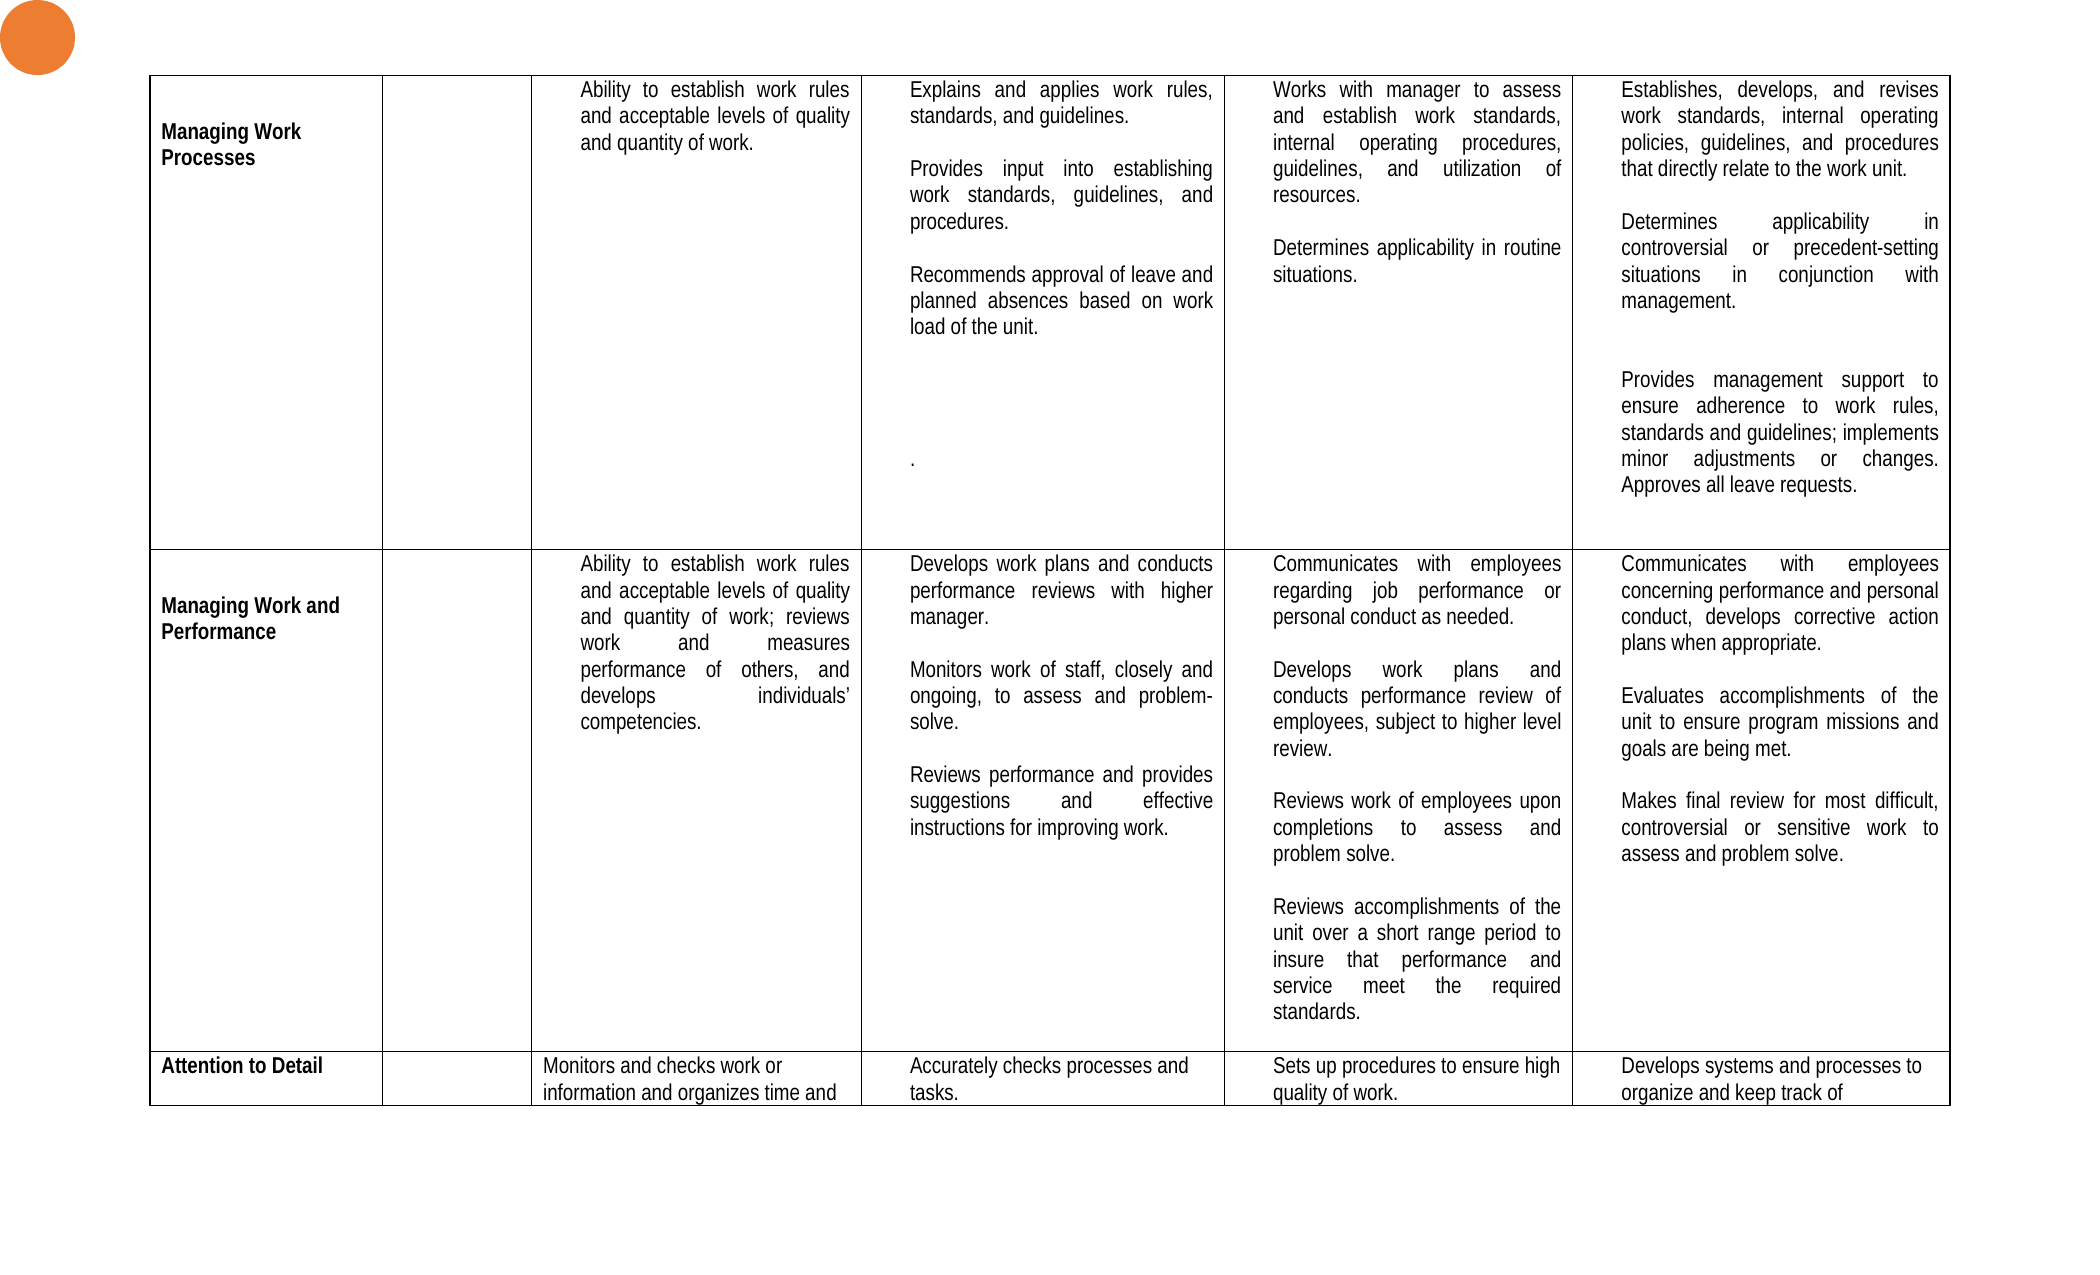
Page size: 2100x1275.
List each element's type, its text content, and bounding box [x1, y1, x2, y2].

table_cell Communicates with employees regarding job performance or personal conduct as needed. Develops work plans and conducts performance review of employees, subject to higher level review. Reviews work of employees upon completions to assess and problem solve. Reviews accomplishments of the unit over a short range period to insure that performance and service meet the required standards. [1225, 550, 1572, 1051]
table_cell Attention to Detail [151, 1052, 382, 1105]
table_cell Communicates with employees concerning performance and personal conduct, develops corrective action plans when appropriate. Evaluates accomplishments of the unit to ensure program missions and goals are being met. Makes final review for most difficult, controversial or sensitive work to assess and problem solve. [1573, 550, 1949, 1051]
table_cell Sets up procedures to ensure high quality of work. [1225, 1052, 1572, 1105]
table_cell Accurately checks processes and tasks. [862, 1052, 1224, 1105]
table_cell Establishes, develops, and revises work standards, internal operating policies, guidelines, and procedures that directly relate to the work unit. Determines applicability in controversial or precedent-setting situations in conjunction with management. Provides management support to ensure adherence to work rules, standards and guidelines; implements minor adjustments or changes. Approves all leave requests. [1573, 76, 1949, 549]
table_cell Ability to establish work rules and acceptable levels of quality and quantity of work. [532, 76, 861, 549]
table_cell Managing Work and Performance [151, 550, 382, 1051]
table_cell Explains and applies work rules, standards, and guidelines. Provides input into establishing work standards, guidelines, and procedures. Recommends approval of leave and planned absences based on work load of the unit. . [862, 76, 1224, 549]
table_cell Develops work plans and conducts performance reviews with higher manager. Monitors work of staff, closely and ongoing, to assess and problem-solve. Reviews performance and provides suggestions and effective instructions for improving work. [862, 550, 1224, 1051]
table_cell [383, 550, 531, 1051]
table_cell [383, 76, 531, 549]
table_cell Monitors and checks work or information and organizes time and [532, 1052, 861, 1105]
table_cell Ability to establish work rules and acceptable levels of quality and quantity of work; reviews work and measures performance of others, and develops individuals’ competencies. [532, 550, 861, 1051]
table_cell [383, 1052, 531, 1105]
table_cell Managing Work Processes [151, 76, 382, 549]
table_cell Works with manager to assess and establish work standards, internal operating procedures, guidelines, and utilization of resources. Determines applicability in routine situations. [1225, 76, 1572, 549]
table_cell Develops systems and processes to organize and keep track of [1573, 1052, 1949, 1105]
